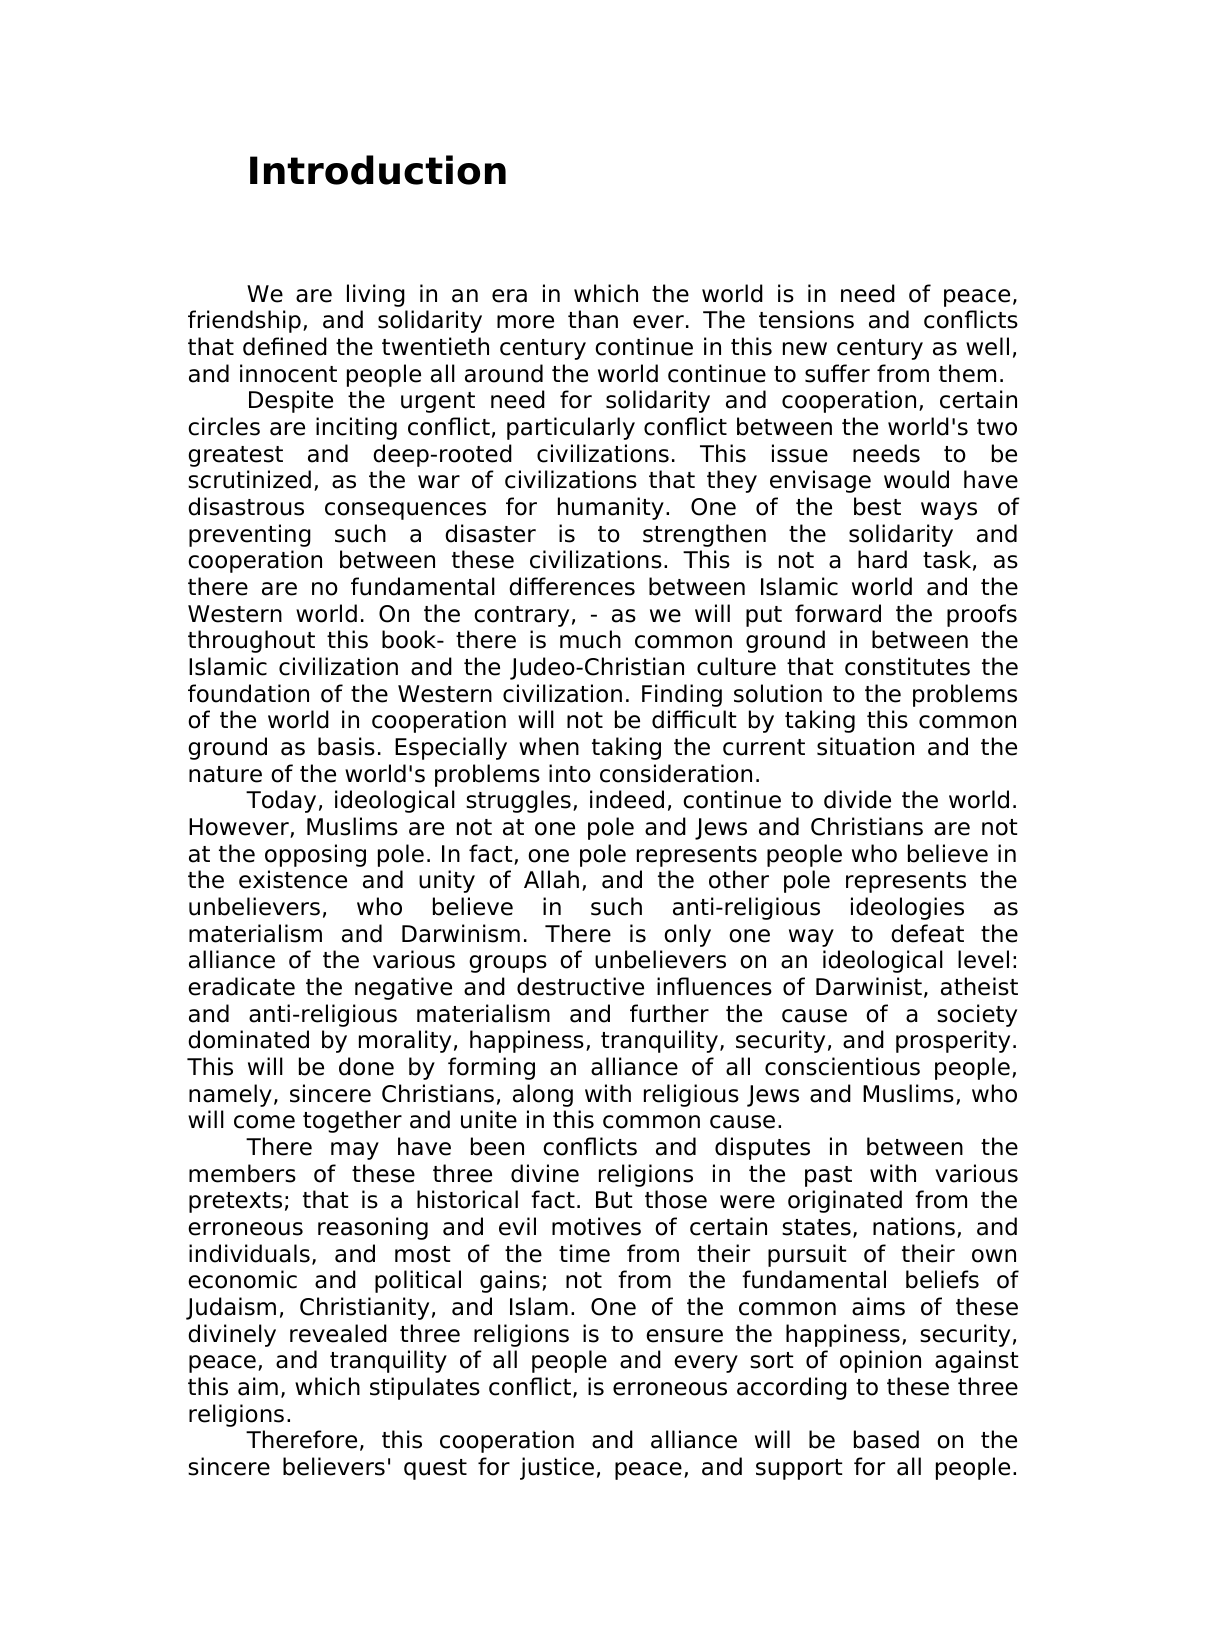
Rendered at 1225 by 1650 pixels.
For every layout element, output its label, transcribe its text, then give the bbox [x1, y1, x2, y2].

text Introduction [187, 150, 1020, 194]
text Despite the urgent need for solidarity and cooperation, certain circles are inciting conflict, particularly conflict between the world's two greatest and deep-rooted civilizations. This issue needs to be scrutinized, as the war of civilizations that they envisage would have disastrous consequences for humanity. One of the best ways of preventing such a disaster is to strengthen the solidarity and cooperation between these civilizations. This is not a hard task, as there are no fundamental differences between Islamic world and the Western world. On the contrary, - as we will put forward the proofs throughout this book- there is much common ground in between the Islamic civilization and the Judeo-Christian culture that constitutes the foundation of the Western civilization. Finding solution to the problems of the world in cooperation will not be difficult by taking this common ground as basis. Especially when taking the current situation and the nature of the world's problems into consideration. [187, 388, 1020, 788]
text Today, ideological struggles, indeed, continue to divide the world. However, Muslims are not at one pole and Jews and Christians are not at the opposing pole. In fact, one pole represents people who believe in the existence and unity of Allah, and the other pole represents the unbelievers, who believe in such anti-religious ideologies as materialism and Darwinism. There is only one way to defeat the alliance of the various groups of unbelievers on an ideological level: eradicate the negative and destructive influences of Darwinist, atheist and anti-religious materialism and further the cause of a society dominated by morality, happiness, tranquility, security, and prosperity. This will be done by forming an alliance of all conscientious people, namely, sincere Christians, along with religious Jews and Muslims, who will come together and unite in this common cause. [187, 788, 1020, 1134]
text We are living in an era in which the world is in need of peace, friendship, and solidarity more than ever. The tensions and conflicts that defined the twentieth century continue in this new century as well, and innocent people all around the world continue to suffer from them. [187, 281, 1020, 388]
text Therefore, this cooperation and alliance will be based on the sincere believers' quest for justice, peace, and support for all people. [187, 1428, 1020, 1481]
text There may have been conflicts and disputes in between the members of these three divine religions in the past with various pretexts; that is a historical fact. But those were originated from the erroneous reasoning and evil motives of certain states, nations, and individuals, and most of the time from their pursuit of their own economic and political gains; not from the fundamental beliefs of Judaism, Christianity, and Islam. One of the common aims of these divinely revealed three religions is to ensure the happiness, security, peace, and tranquility of all people and every sort of opinion against this aim, which stipulates conflict, is erroneous according to these three religions. [187, 1134, 1020, 1428]
